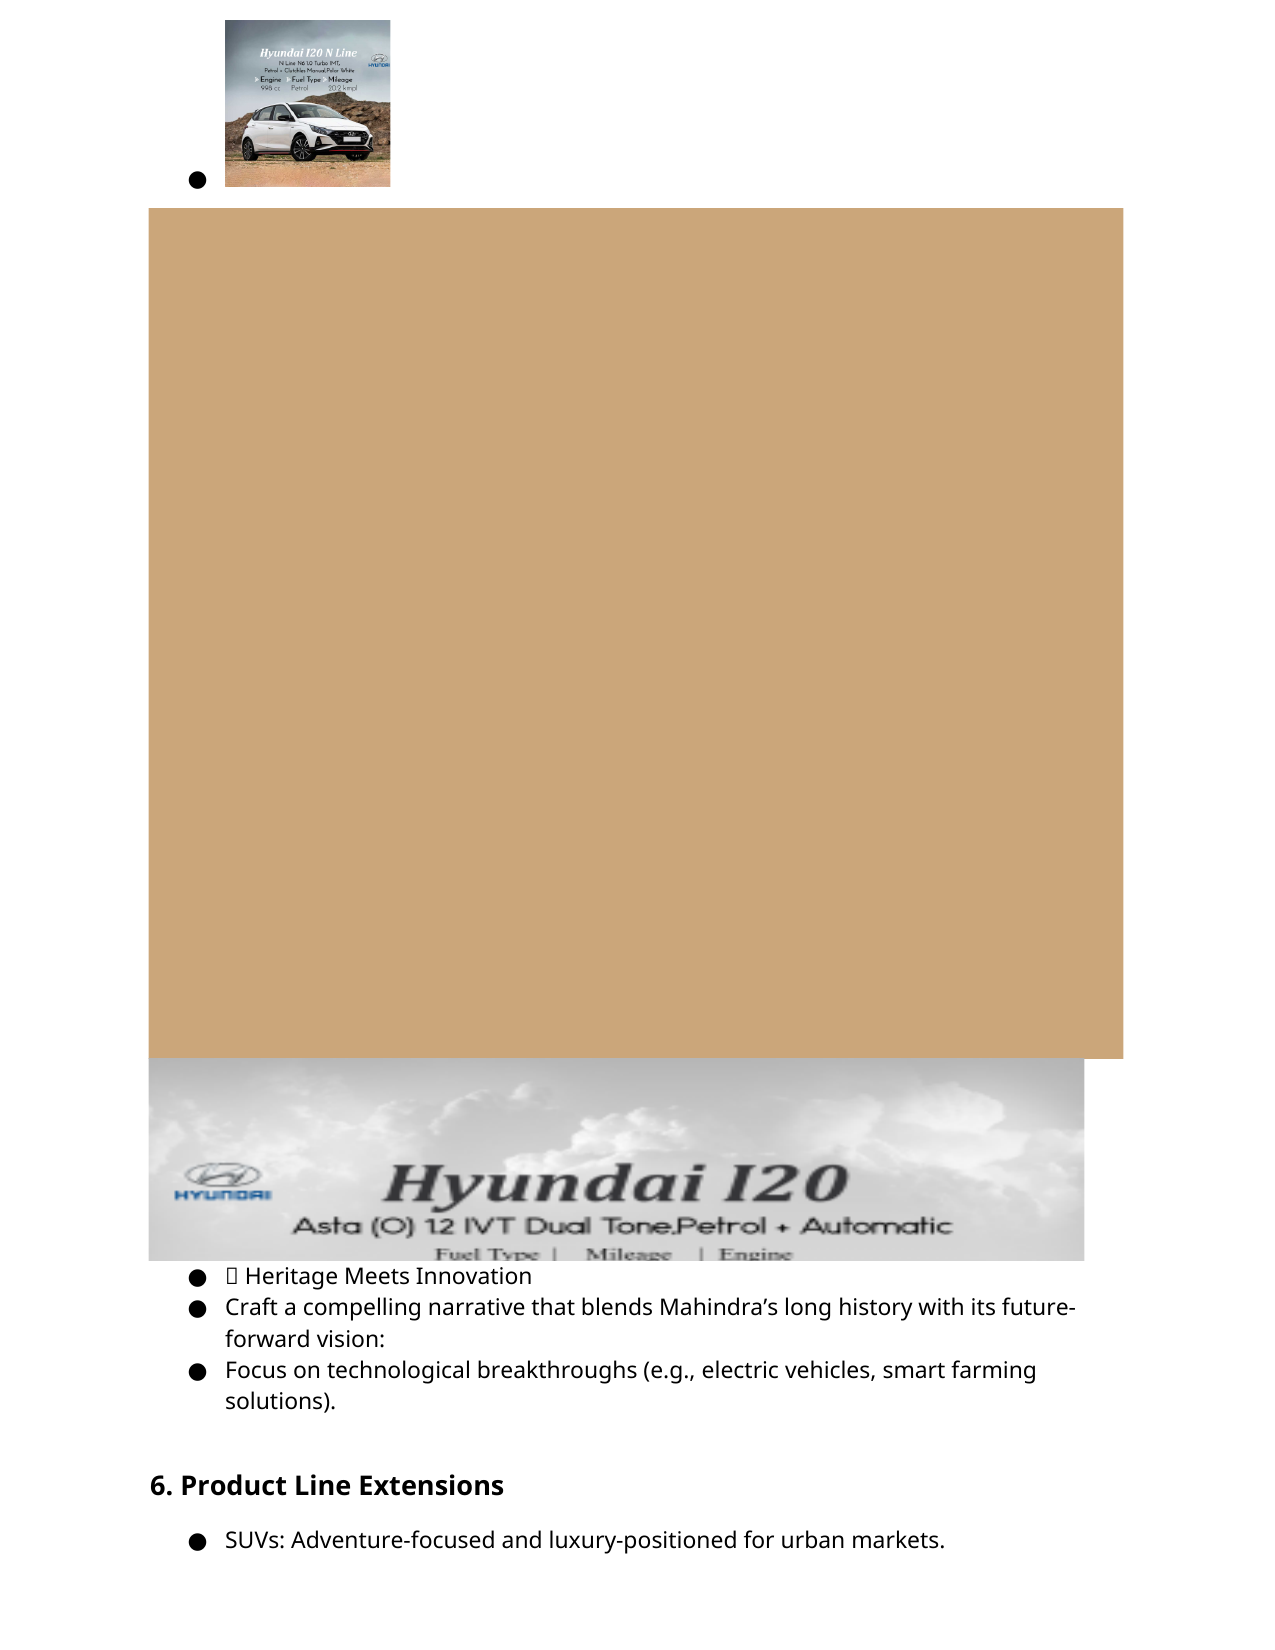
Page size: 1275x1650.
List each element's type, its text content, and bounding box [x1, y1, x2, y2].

subtitle 6. Product Line Extensions [150, 1466, 939, 1503]
picture [225, 20, 391, 187]
list 🔥 Heritage Meets Innovation [187, 1260, 1125, 1291]
list Focus on technological breakthroughs (e.g., electric vehicles, smart farming solutions). [187, 1354, 1125, 1416]
picture [148, 208, 1124, 1261]
list SUVs: Adventure-focused and luxury-positioned for urban markets. [187, 1524, 1125, 1555]
list Craft a compelling narrative that blends Mahindra’s long history with its future-forward vision: [187, 1291, 1125, 1354]
